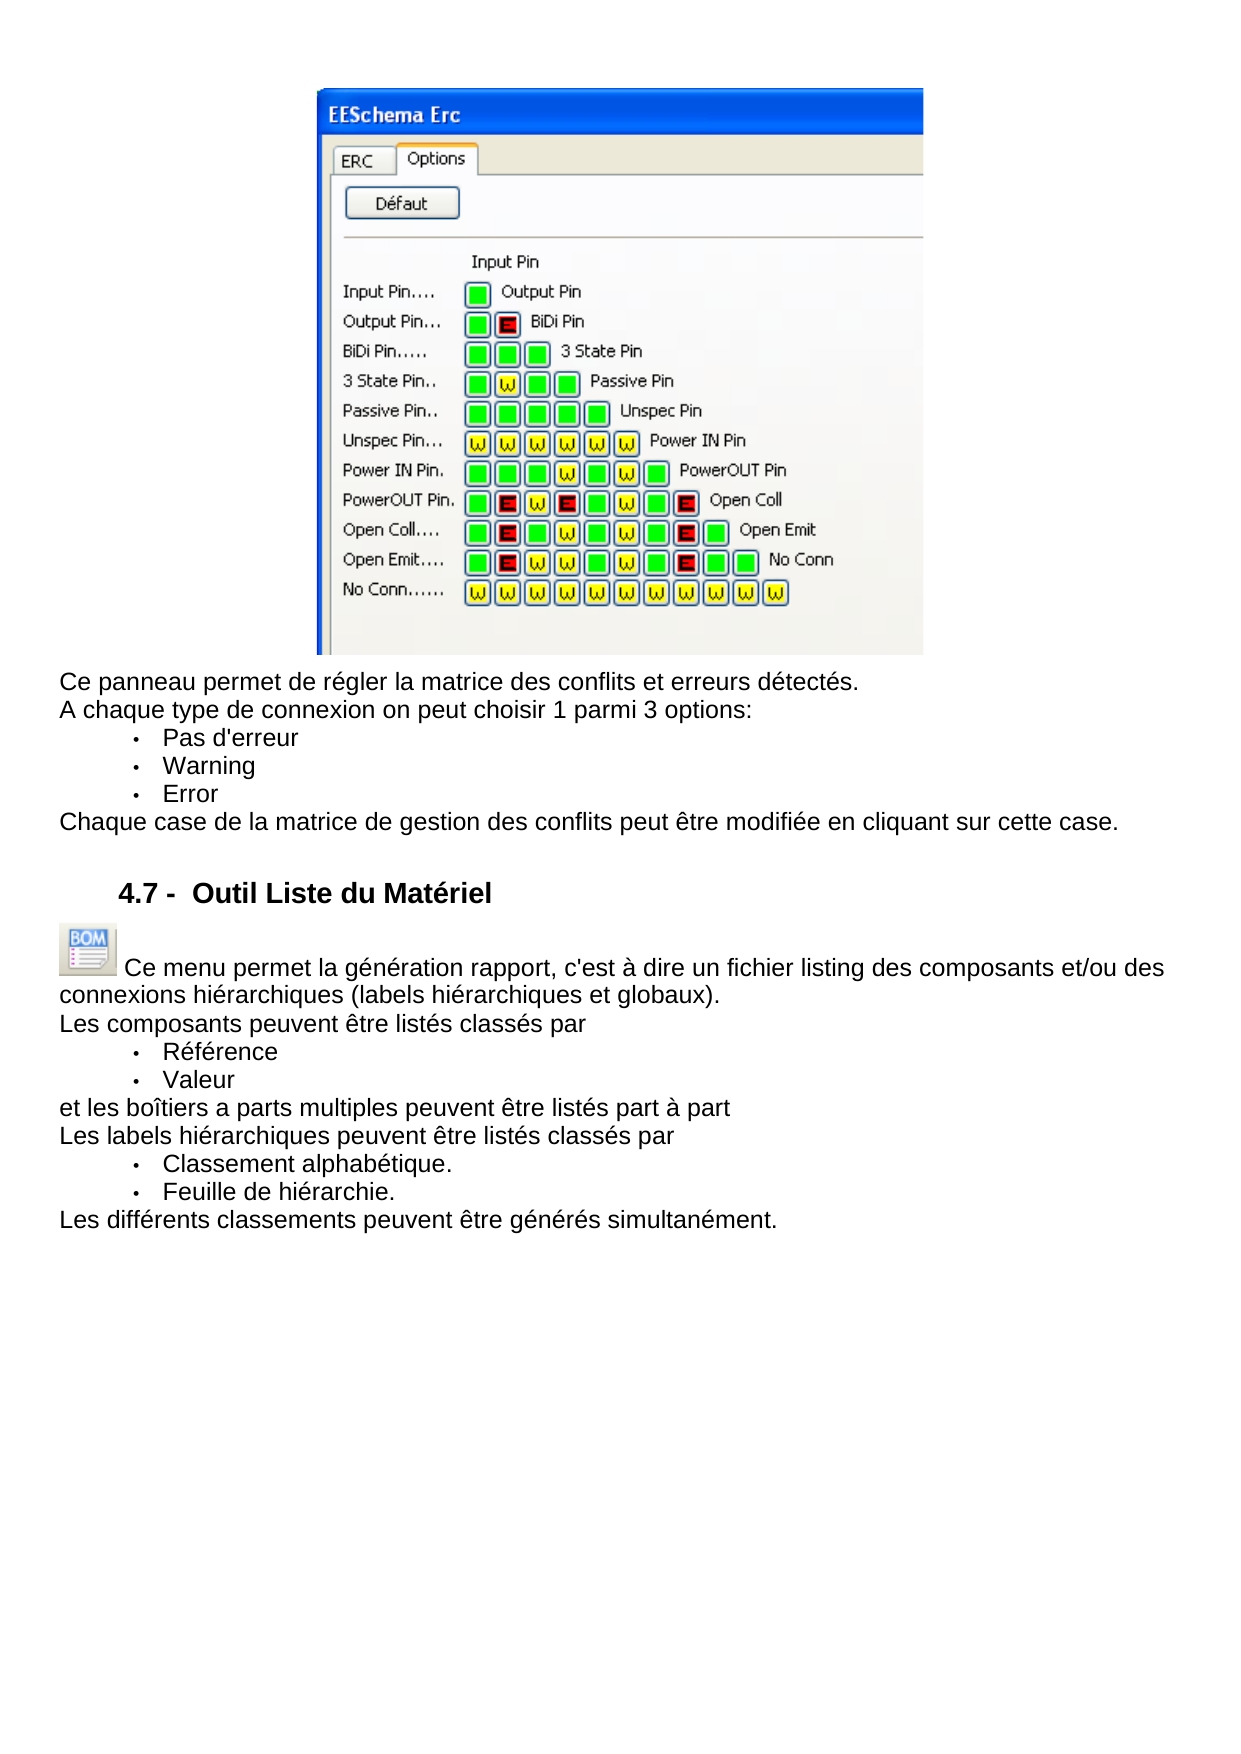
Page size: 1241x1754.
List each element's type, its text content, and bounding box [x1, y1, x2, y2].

text Ce panneau permet de régler la matrice des conflits et erreurs détectés. [59, 668, 1181, 696]
list Feuille de hiérarchie. [103, 1178, 1181, 1206]
list Pas d'erreur [103, 724, 1181, 752]
picture [316, 88, 924, 655]
text Chaque case de la matrice de gestion des conflits peut être modifiée en cliquant sur cette case. [59, 808, 1181, 836]
list Classement alphabétique. [103, 1149, 1181, 1178]
text Les composants peuvent être listés classés par [59, 1009, 1181, 1037]
text A chaque type de connexion on peut choisir 1 parmi 3 options: [59, 696, 1181, 724]
list Référence [103, 1037, 1181, 1066]
picture [59, 921, 117, 976]
text Les labels hiérarchiques peuvent être listés classés par [59, 1122, 1181, 1149]
list Warning [103, 752, 1181, 780]
text et les boîtiers a parts multiples peuvent être listés part à part [59, 1093, 1181, 1122]
subtitle Outil Liste du Matériel [118, 877, 1181, 909]
list Valeur [103, 1066, 1181, 1093]
list Error [103, 780, 1181, 808]
text Les différents classements peuvent être générés simultanément. [59, 1206, 1181, 1234]
text Ce menu permet la génération rapport, c'est à dire un fichier listing des composants et/ou des connexions hiérarchiques (labels hiérarchiques et globaux). [59, 921, 1181, 1009]
